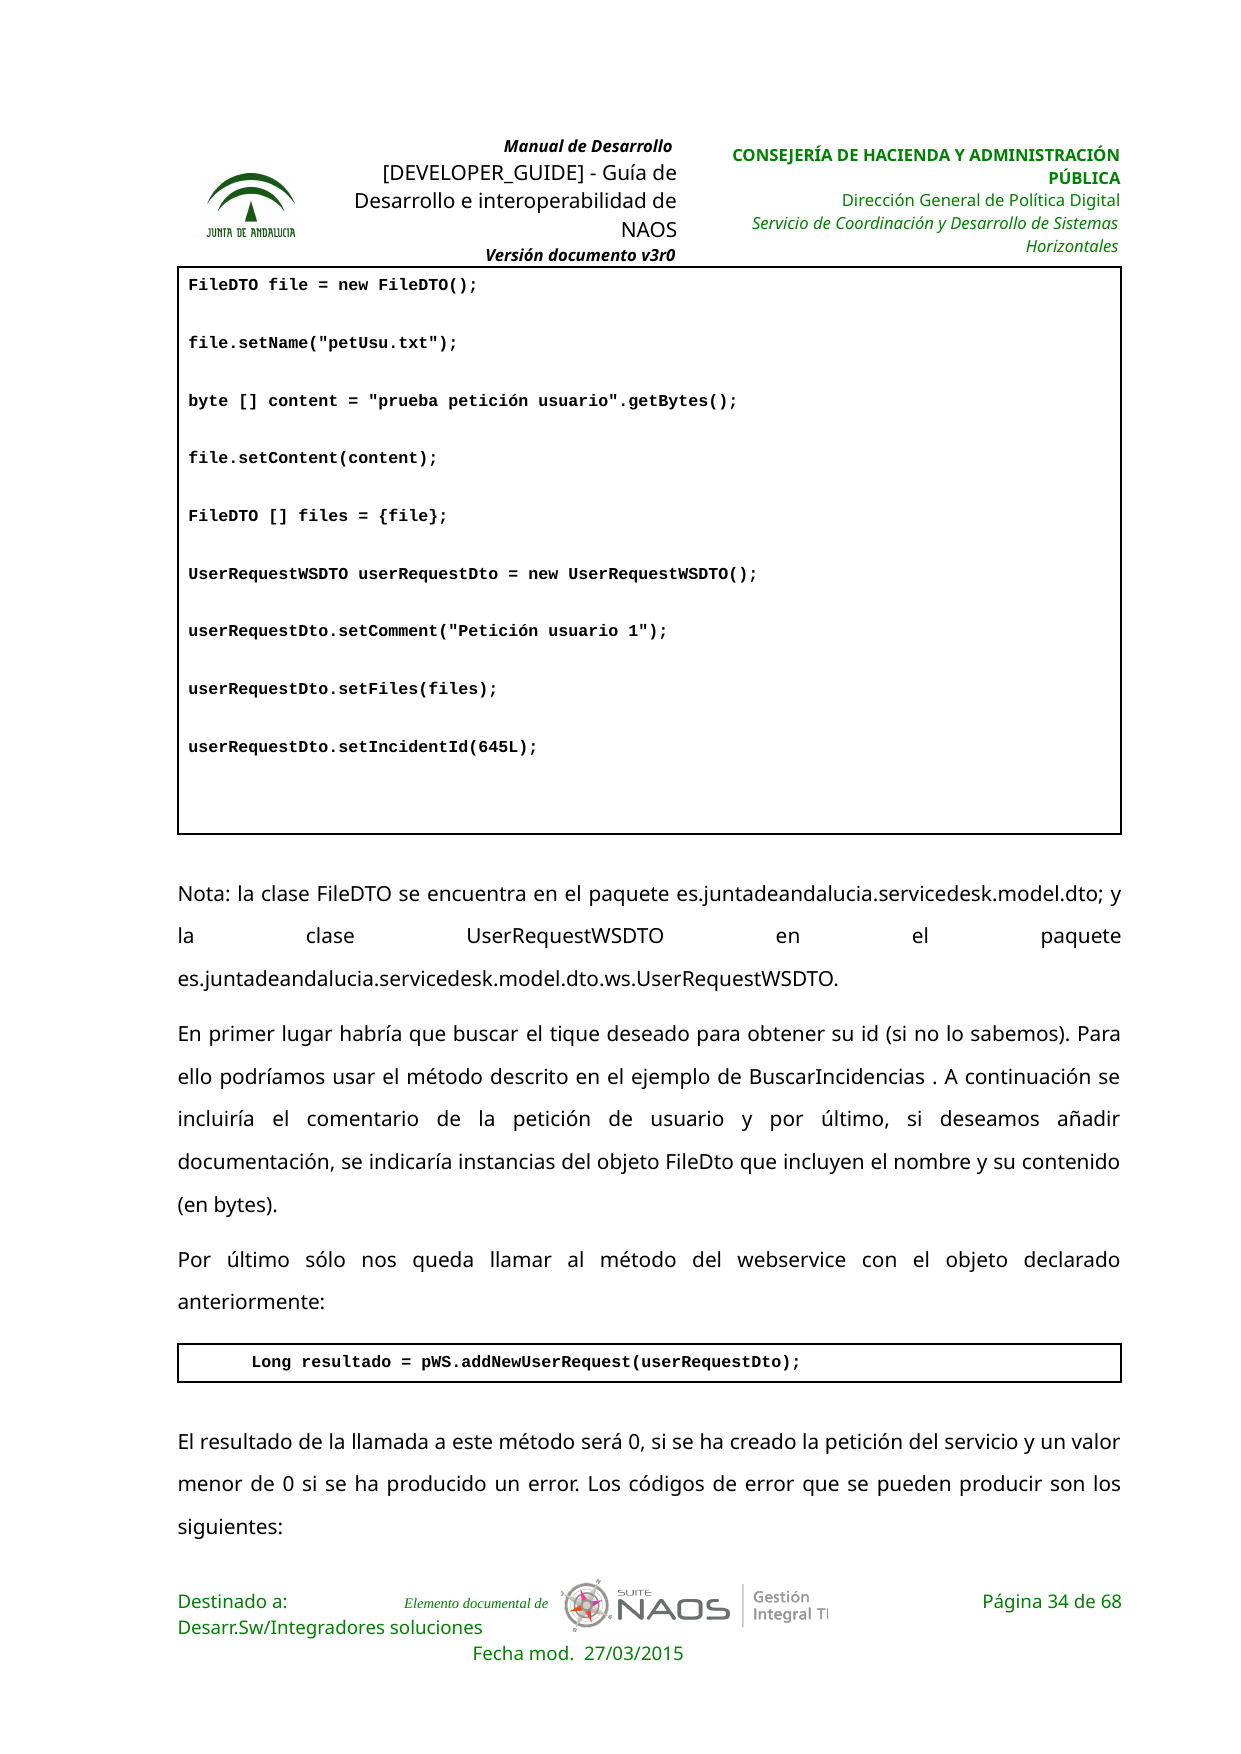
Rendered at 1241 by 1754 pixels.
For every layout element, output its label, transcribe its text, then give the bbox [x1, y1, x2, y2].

text Nota: la clase FileDTO se encuentra en el paquete es.juntadeandalucia.servicedesk.model.dto; y la clase UserRequestWSDTO en el paquete es.juntadeandalucia.servicedesk.model.dto.ws.UserRequestWSDTO. [177, 879, 1122, 993]
picture [201, 173, 298, 241]
text En primer lugar habría que buscar el tique deseado para obtener su id (si no lo sabemos). Para ello podríamos usar el método descrito en el ejemplo de BuscarIncidencias . A continuación se incluiría el comentario de la petición de usuario y por último, si deseamos añadir documentación, se indicaría instancias del objeto FileDto que incluyen el nombre y su contenido (en bytes). [177, 1019, 1122, 1218]
text file.setName("petUsu.txt"); [179, 323, 1120, 353]
text userRequestDto.setComment("Petición usuario 1"); [179, 612, 1120, 642]
text FileDTO [] files = {file}; [179, 497, 1120, 526]
text userRequestDto.setFiles(files); [179, 670, 1120, 699]
picture [560, 1579, 829, 1632]
text userRequestDto.setIncidentId(645L); [179, 727, 1120, 757]
text byte [] content = "prueba petición usuario".getBytes(); [179, 381, 1120, 411]
text UserRequestWSDTO userRequestDto = new UserRequestWSDTO(); [179, 554, 1120, 584]
text FileDTO file = new FileDTO(); [179, 268, 1120, 296]
text Long resultado = pWS.addNewUserRequest(userRequestDto); [179, 1345, 1120, 1381]
text Por último sólo nos queda llamar al método del webservice con el objeto declarado anteriormente: [177, 1245, 1122, 1316]
text file.setContent(content); [179, 439, 1120, 469]
text El resultado de la llamada a este método será 0, si se ha creado la petición del servicio y un valor menor de 0 si se ha producido un error. Los códigos de error que se pueden producir son los siguientes: [177, 1427, 1122, 1541]
